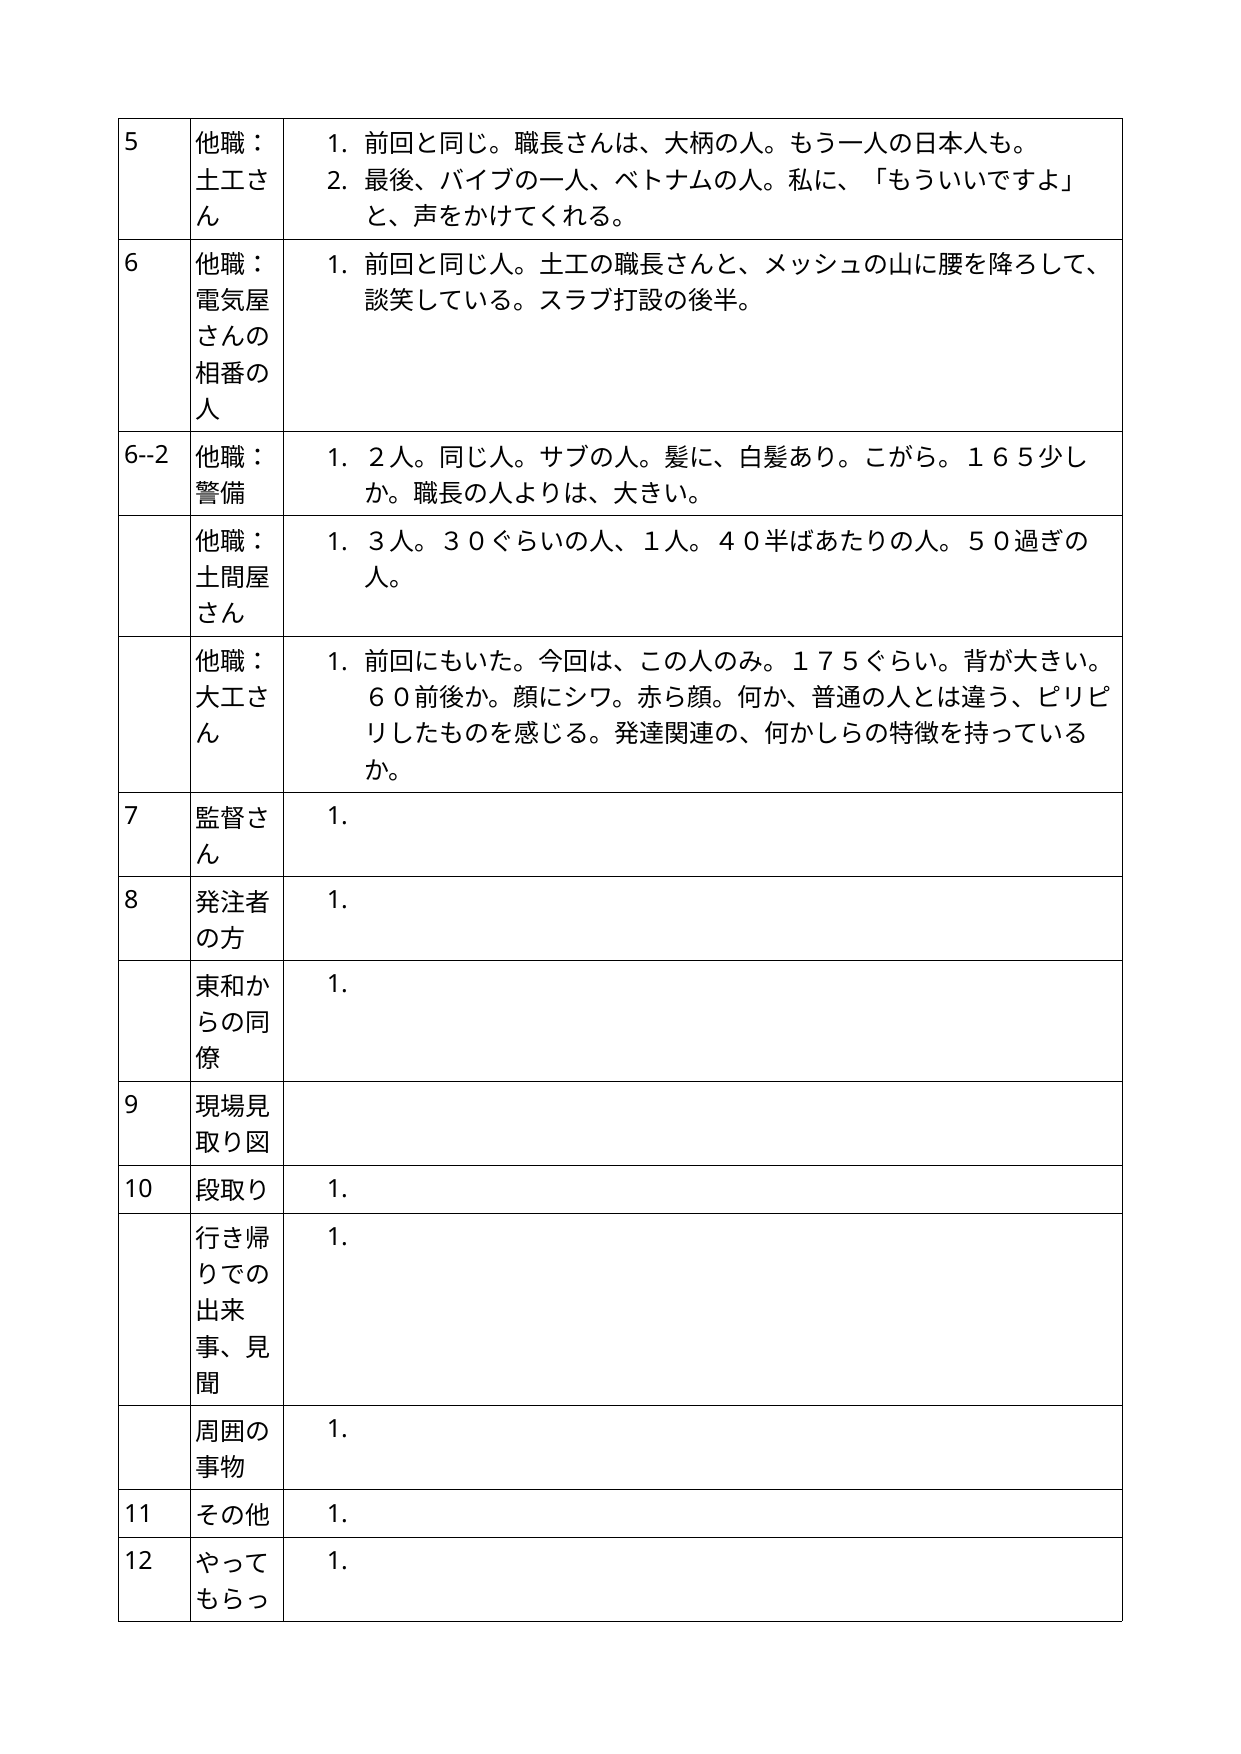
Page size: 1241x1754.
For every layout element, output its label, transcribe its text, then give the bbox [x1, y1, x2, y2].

table_cell [119, 1214, 190, 1405]
table_cell 他職：大工さん [191, 637, 283, 792]
table_cell 発注者の方 [191, 877, 283, 960]
table_cell [284, 1082, 1122, 1165]
table_cell [284, 1166, 1122, 1212]
table_cell 他職：土工さん [191, 119, 283, 238]
table_cell ３人。３０ぐらいの人、１人。４０半ばあたりの人。５０過ぎの人。 [284, 516, 1122, 636]
table_cell 6--2 [119, 432, 190, 515]
table_cell 9 [119, 1082, 190, 1165]
table_cell 7 [119, 793, 190, 876]
table_cell 他職：電気屋さんの相番の人 [191, 240, 283, 431]
table_cell その他 [191, 1490, 283, 1537]
table_cell 現場見取り図 [191, 1082, 283, 1165]
table_cell 8 [119, 877, 190, 960]
table_cell 他職：警備 [191, 432, 283, 515]
table_cell 監督さん [191, 793, 283, 876]
table_cell ２人。同じ人。サブの人。髪に、白髪あり。こがら。１６５少しか。職長の人よりは、大きい。 [284, 432, 1122, 515]
table_cell 周囲の事物 [191, 1406, 283, 1489]
table_cell 他職：土間屋さん [191, 516, 283, 636]
table_cell 前回と同じ人。土工の職長さんと、メッシュの山に腰を降ろして、談笑している。スラブ打設の後半。 [284, 240, 1122, 431]
table_cell 6 [119, 240, 190, 431]
table_cell [119, 637, 190, 792]
table_cell やってもらっ [191, 1538, 283, 1621]
table_cell [119, 1406, 190, 1489]
table_cell [119, 516, 190, 636]
table_cell [284, 961, 1122, 1081]
table_cell 11 [119, 1490, 190, 1537]
table_cell 10 [119, 1166, 190, 1212]
table_cell [284, 1538, 1122, 1621]
table_cell [284, 1214, 1122, 1405]
table_cell [284, 877, 1122, 960]
table_cell 行き帰りでの出来事、見聞 [191, 1214, 283, 1405]
table_cell [284, 1406, 1122, 1489]
table_cell 5 [119, 119, 190, 238]
table_cell [284, 1490, 1122, 1537]
table_cell 12 [119, 1538, 190, 1621]
table_cell [119, 961, 190, 1081]
table_cell 段取り [191, 1166, 283, 1212]
table_cell 前回にもいた。今回は、この人のみ。１７５ぐらい。背が大きい。６０前後か。顔にシワ。赤ら顔。何か、普通の人とは違う、ピリピリしたものを感じる。発達関連の、何かしらの特徴を持っているか。 [284, 637, 1122, 792]
table_cell 前回と同じ。職長さんは、大柄の人。もう一人の日本人も。 最後、バイブの一人、ベトナムの人。私に、「もういいですよ」と、声をかけてくれる。 [284, 119, 1122, 238]
table_cell [284, 793, 1122, 876]
table_cell 東和からの同僚 [191, 961, 283, 1081]
